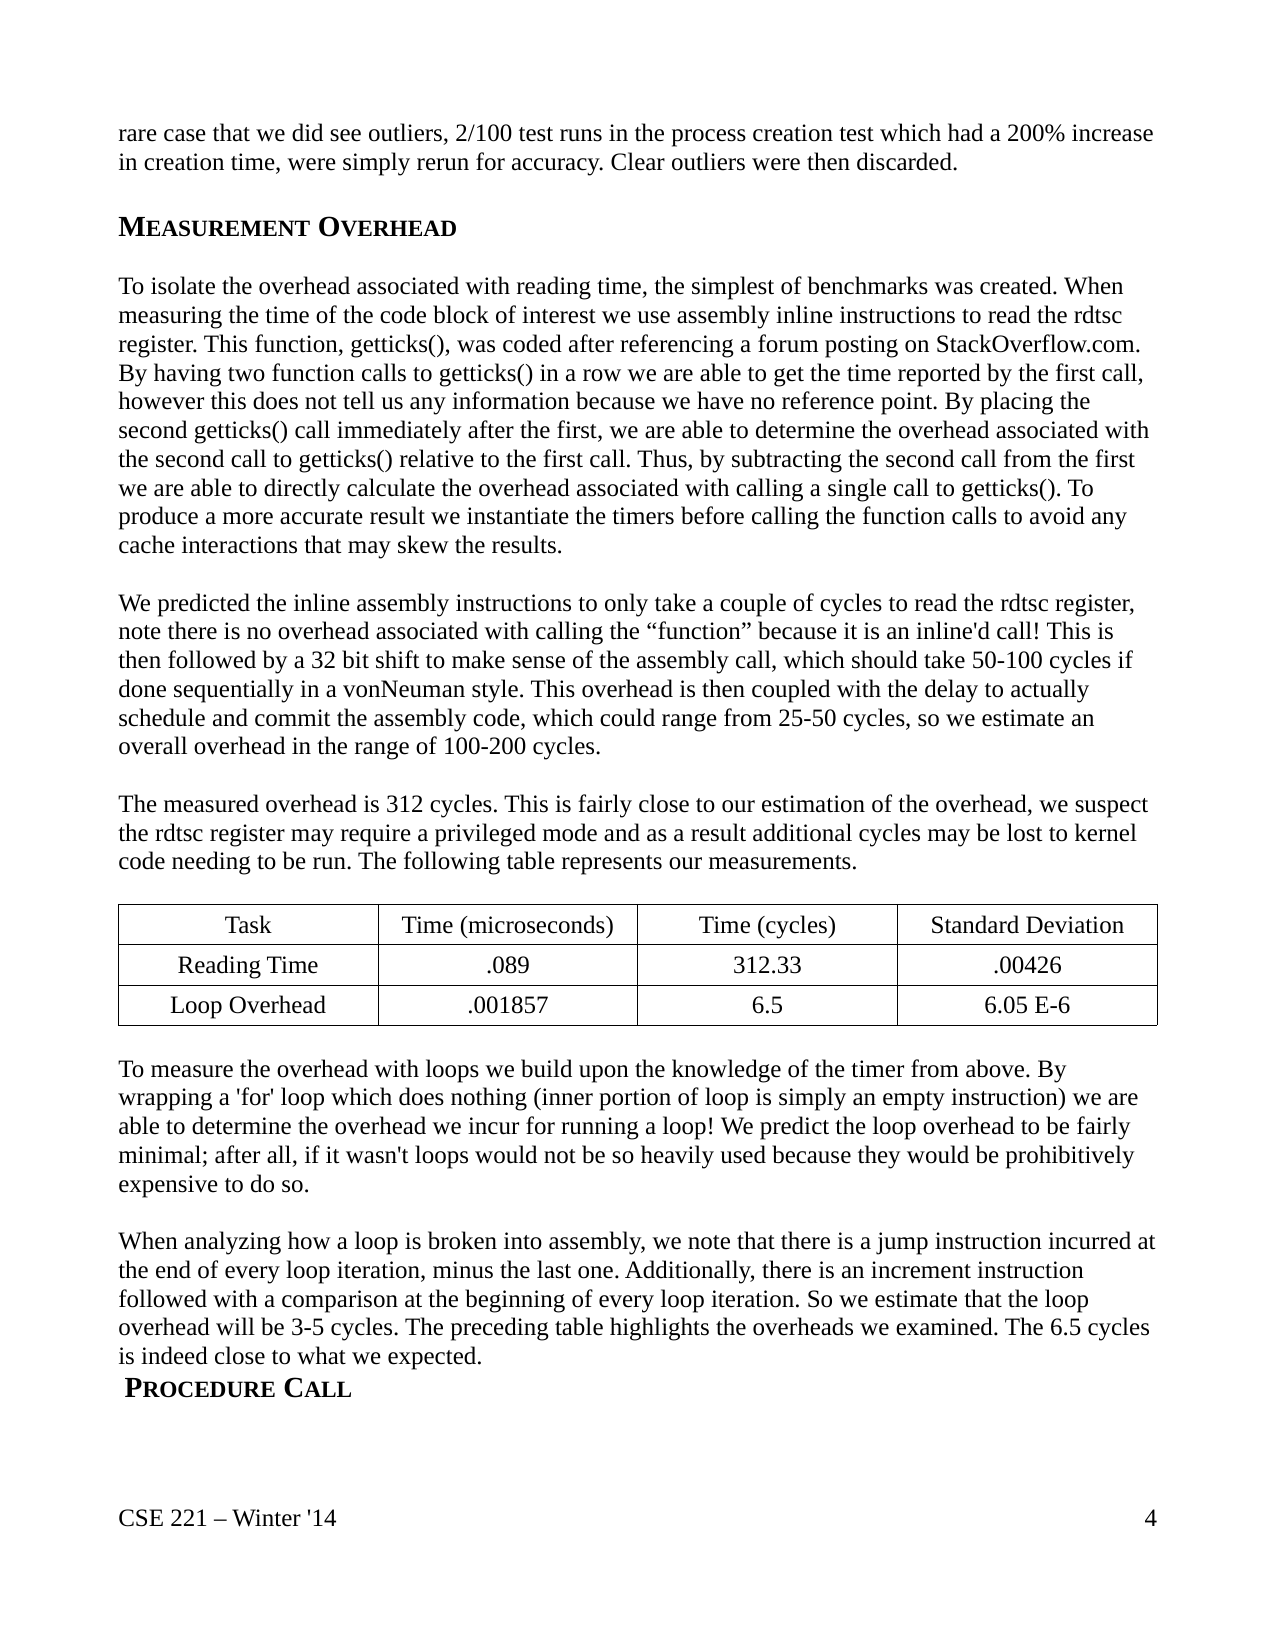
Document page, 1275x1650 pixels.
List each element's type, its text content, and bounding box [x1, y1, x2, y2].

text We predicted the inline assembly instructions to only take a couple of cycles to read the rdtsc register, note there is no overhead associated with calling the “function” because it is an inline'd call! This is then followed by a 32 bit shift to make sense of the assembly call, which should take 50-100 cycles if done sequentially in a vonNeuman style. This overhead is then coupled with the delay to actually schedule and commit the assembly code, which could range from 25-50 cycles, so we estimate an overall overhead in the range of 100-200 cycles. [118, 588, 1157, 760]
table_cell .00426 [898, 945, 1157, 984]
table_cell .001857 [379, 986, 637, 1025]
table_header Time (cycles) [638, 905, 897, 944]
text The measured overhead is 312 cycles. This is fairly close to our estimation of the overhead, we suspect the rdtsc register may require a privileged mode and as a result additional cycles may be lost to kernel code needing to be run. The following table represents our measurements. [118, 789, 1157, 875]
table_header Standard Deviation [898, 905, 1157, 944]
text rare case that we did see outliers, 2/100 test runs in the process creation test which had a 200% increase in creation time, were simply rerun for accuracy. Clear outliers were then discarded. [118, 118, 1157, 176]
text Procedure Call [118, 1370, 1157, 1403]
text Measurement Overhead [118, 209, 1157, 243]
text When analyzing how a loop is broken into assembly, we note that there is a jump instruction incurred at the end of every loop iteration, minus the last one. Additionally, there is an increment instruction followed with a comparison at the beginning of every loop iteration. So we estimate that the loop overhead will be 3-5 cycles. The preceding table highlights the overheads we examined. The 6.5 cycles is indeed close to what we expected. [118, 1226, 1157, 1370]
table_cell Reading Time [119, 945, 378, 984]
table_cell Loop Overhead [119, 986, 378, 1025]
text To isolate the overhead associated with reading time, the simplest of benchmarks was created. When measuring the time of the code block of interest we use assembly inline instructions to read the rdtsc register. This function, getticks(), was coded after referencing a forum posting on StackOverflow.com. By having two function calls to getticks() in a row we are able to get the time reported by the first call, however this does not tell us any information because we have no reference point. By placing the second getticks() call immediately after the first, we are able to determine the overhead associated with the second call to getticks() relative to the first call. Thus, by subtracting the second call from the first we are able to directly calculate the overhead associated with calling a single call to getticks(). To produce a more accurate result we instantiate the timers before calling the function calls to avoid any cache interactions that may skew the results. [118, 271, 1157, 559]
table_header Time (microseconds) [379, 905, 637, 944]
table_cell 6.5 [638, 986, 897, 1025]
table_cell 312.33 [638, 945, 897, 984]
table_cell .089 [379, 945, 637, 984]
table_cell 6.05 E-6 [898, 986, 1157, 1025]
table_header Task [119, 905, 378, 944]
text To measure the overhead with loops we build upon the knowledge of the timer from above. By wrapping a 'for' loop which does nothing (inner portion of loop is simply an empty instruction) we are able to determine the overhead we incur for running a loop! We predict the loop overhead to be fairly minimal; after all, if it wasn't loops would not be so heavily used because they would be prohibitively expensive to do so. [118, 1054, 1157, 1197]
